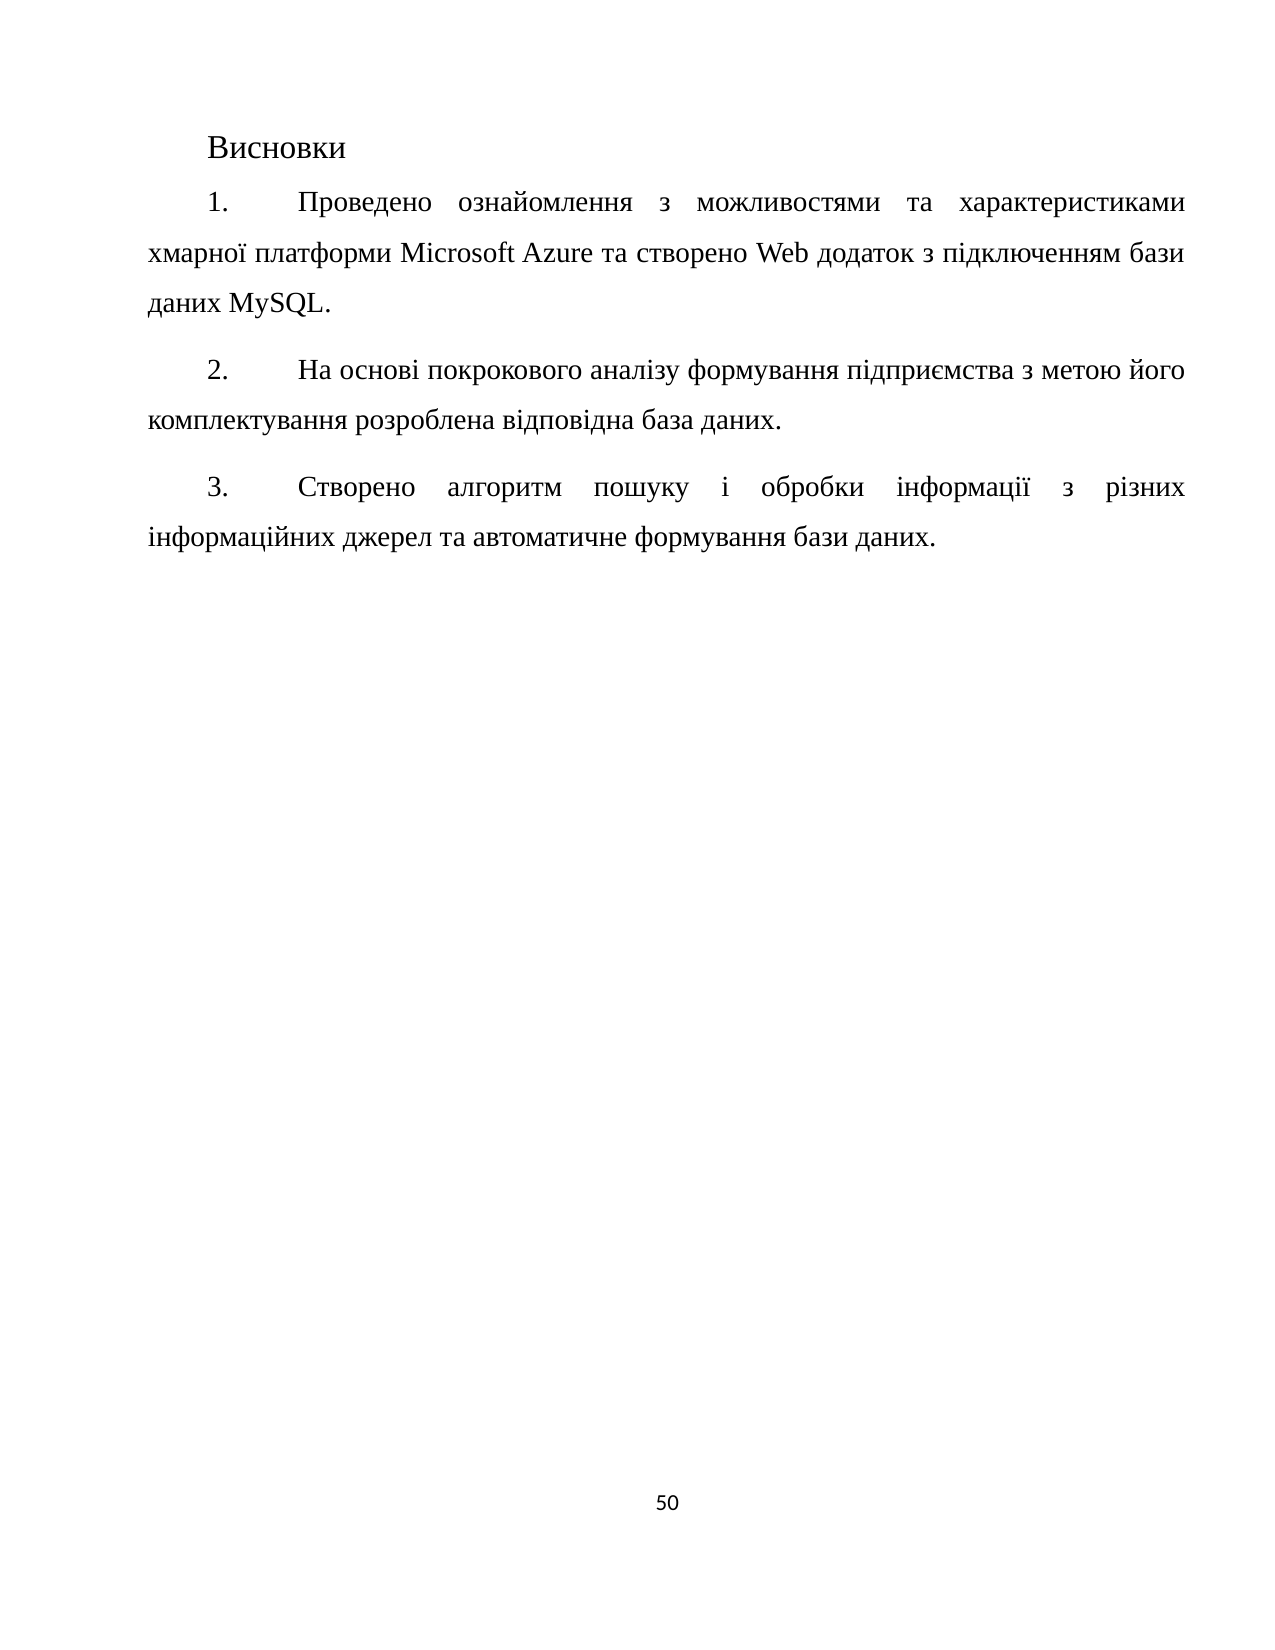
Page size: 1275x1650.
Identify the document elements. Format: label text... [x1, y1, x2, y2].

list Створено алгоритм пошуку і обробки інформації з різних інформаційних джерел та автоматичне формування бази даних. [148, 469, 1186, 553]
subtitle Висновки [148, 127, 1186, 165]
list На основі покрокового аналізу формування підприємства з метою його комплектування розроблена відповідна база даних. [148, 352, 1186, 436]
list Проведено ознайомлення з можливостями та характеристиками хмарної платформи Microsoft Azure та створено Web додаток з підключенням бази даних MySQL. [148, 184, 1186, 318]
